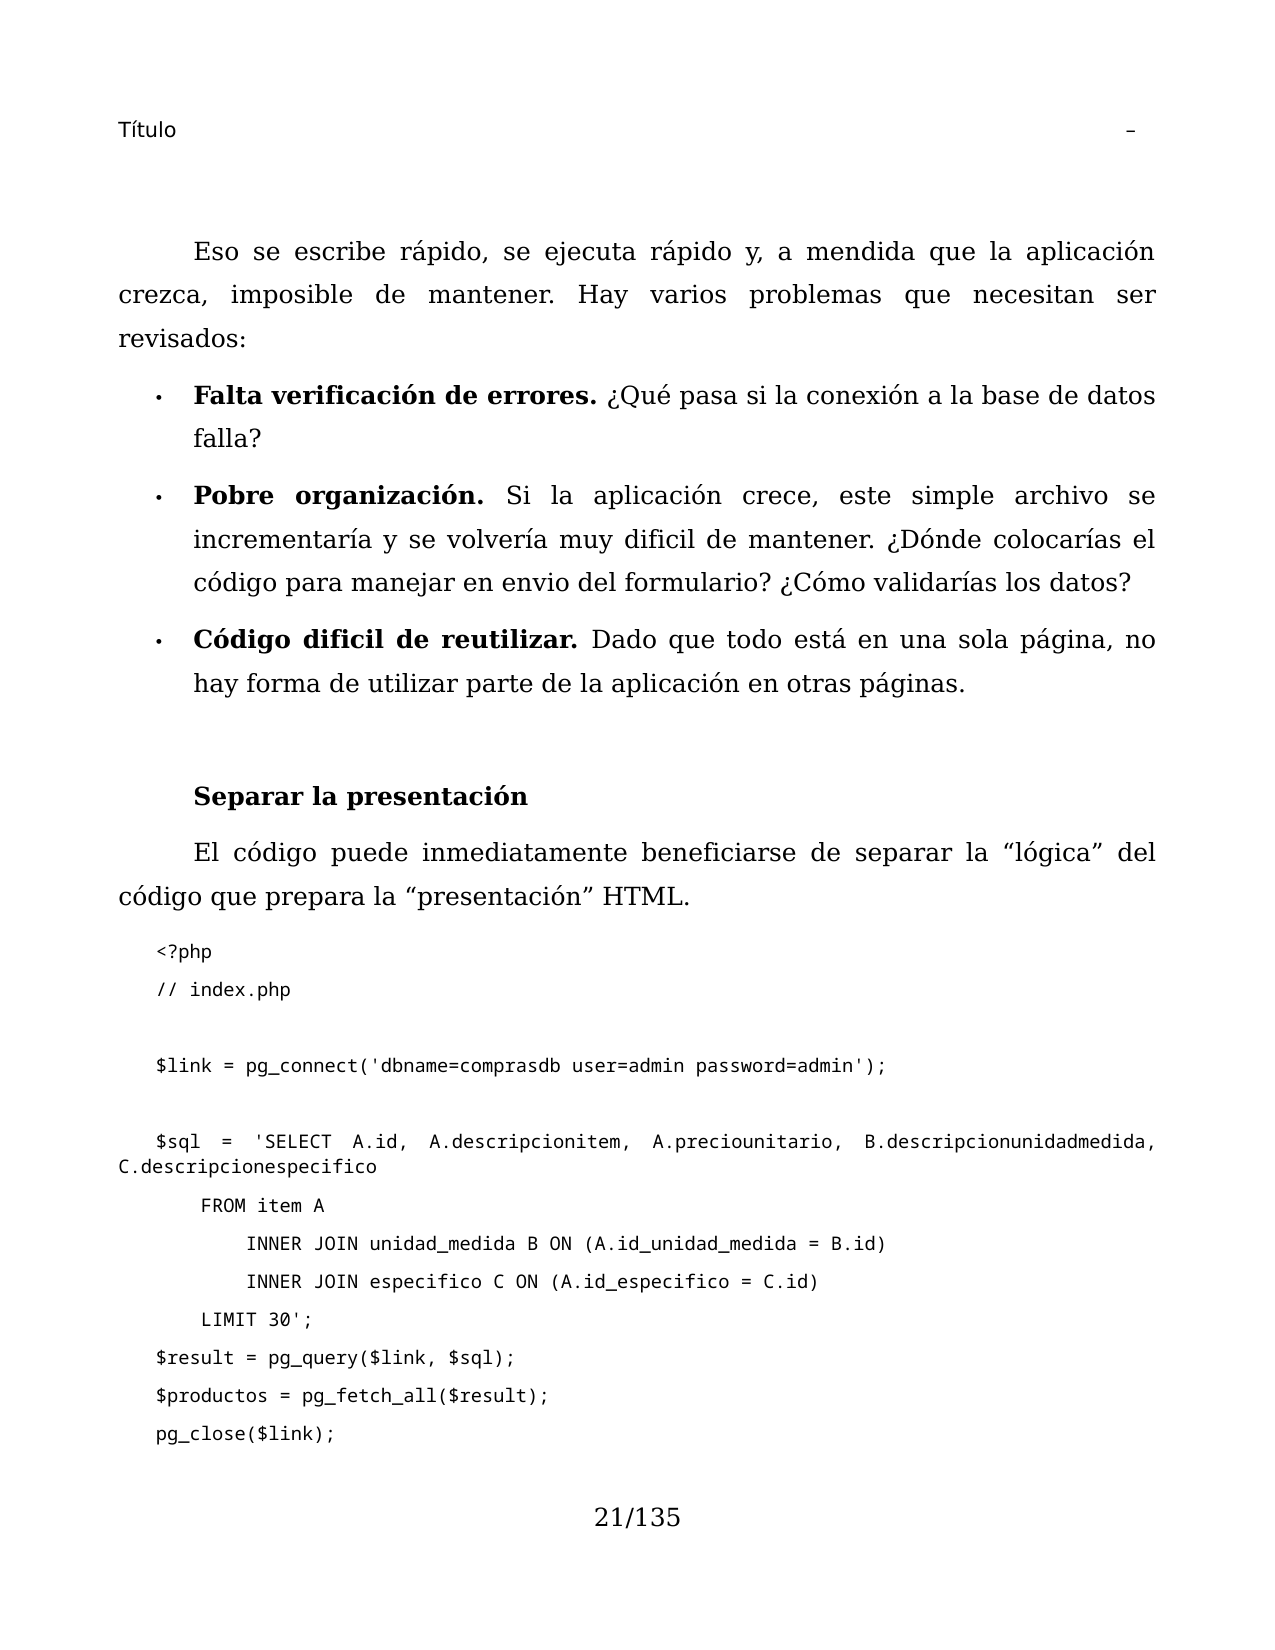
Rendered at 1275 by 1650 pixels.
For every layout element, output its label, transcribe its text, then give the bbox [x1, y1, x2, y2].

list Pobre organización. Si la aplicación crece, este simple archivo se incrementaría y se volvería muy dificil de mantener. ¿Dónde colocarías el código para manejar en envio del formulario? ¿Cómo validarías los datos? [156, 481, 1157, 598]
text INNER JOIN especifico C ON (A.id_especifico = C.id) [118, 1268, 1157, 1293]
list Código dificil de reutilizar. Dado que todo está en una sola página, no hay forma de utilizar parte de la aplicación en otras páginas. [156, 625, 1157, 698]
text <?php [118, 938, 1157, 964]
text INNER JOIN unidad_medida B ON (A.id_unidad_medida = B.id) [118, 1230, 1157, 1255]
text $link = pg_connect('dbname=comprasdb user=admin password=admin'); [118, 1052, 1157, 1078]
text LIMIT 30'; [118, 1306, 1157, 1331]
text $sql = 'SELECT A.id, A.descripcionitem, A.preciounitario, B.descripcionunidadmedida, C.descripcionespecifico [118, 1128, 1157, 1179]
text Eso se escribe rápido, se ejecuta rápido y, a mendida que la aplicación crezca, imposible de mantener. Hay varios problemas que necesitan ser revisados: [118, 237, 1157, 354]
text // index.php [118, 976, 1157, 1002]
text El código puede inmediatamente beneficiarse de separar la “lógica” del código que prepara la “presentación” HTML. [118, 838, 1157, 911]
text pg_close($link); [118, 1420, 1157, 1446]
text $productos = pg_fetch_all($result); [118, 1382, 1157, 1407]
list Falta verificación de errores. ¿Qué pasa si la conexión a la base de datos falla? [156, 381, 1157, 454]
text Separar la presentación [118, 782, 1157, 811]
text $result = pg_query($link, $sql); [118, 1344, 1157, 1369]
text FROM item A [118, 1192, 1157, 1217]
